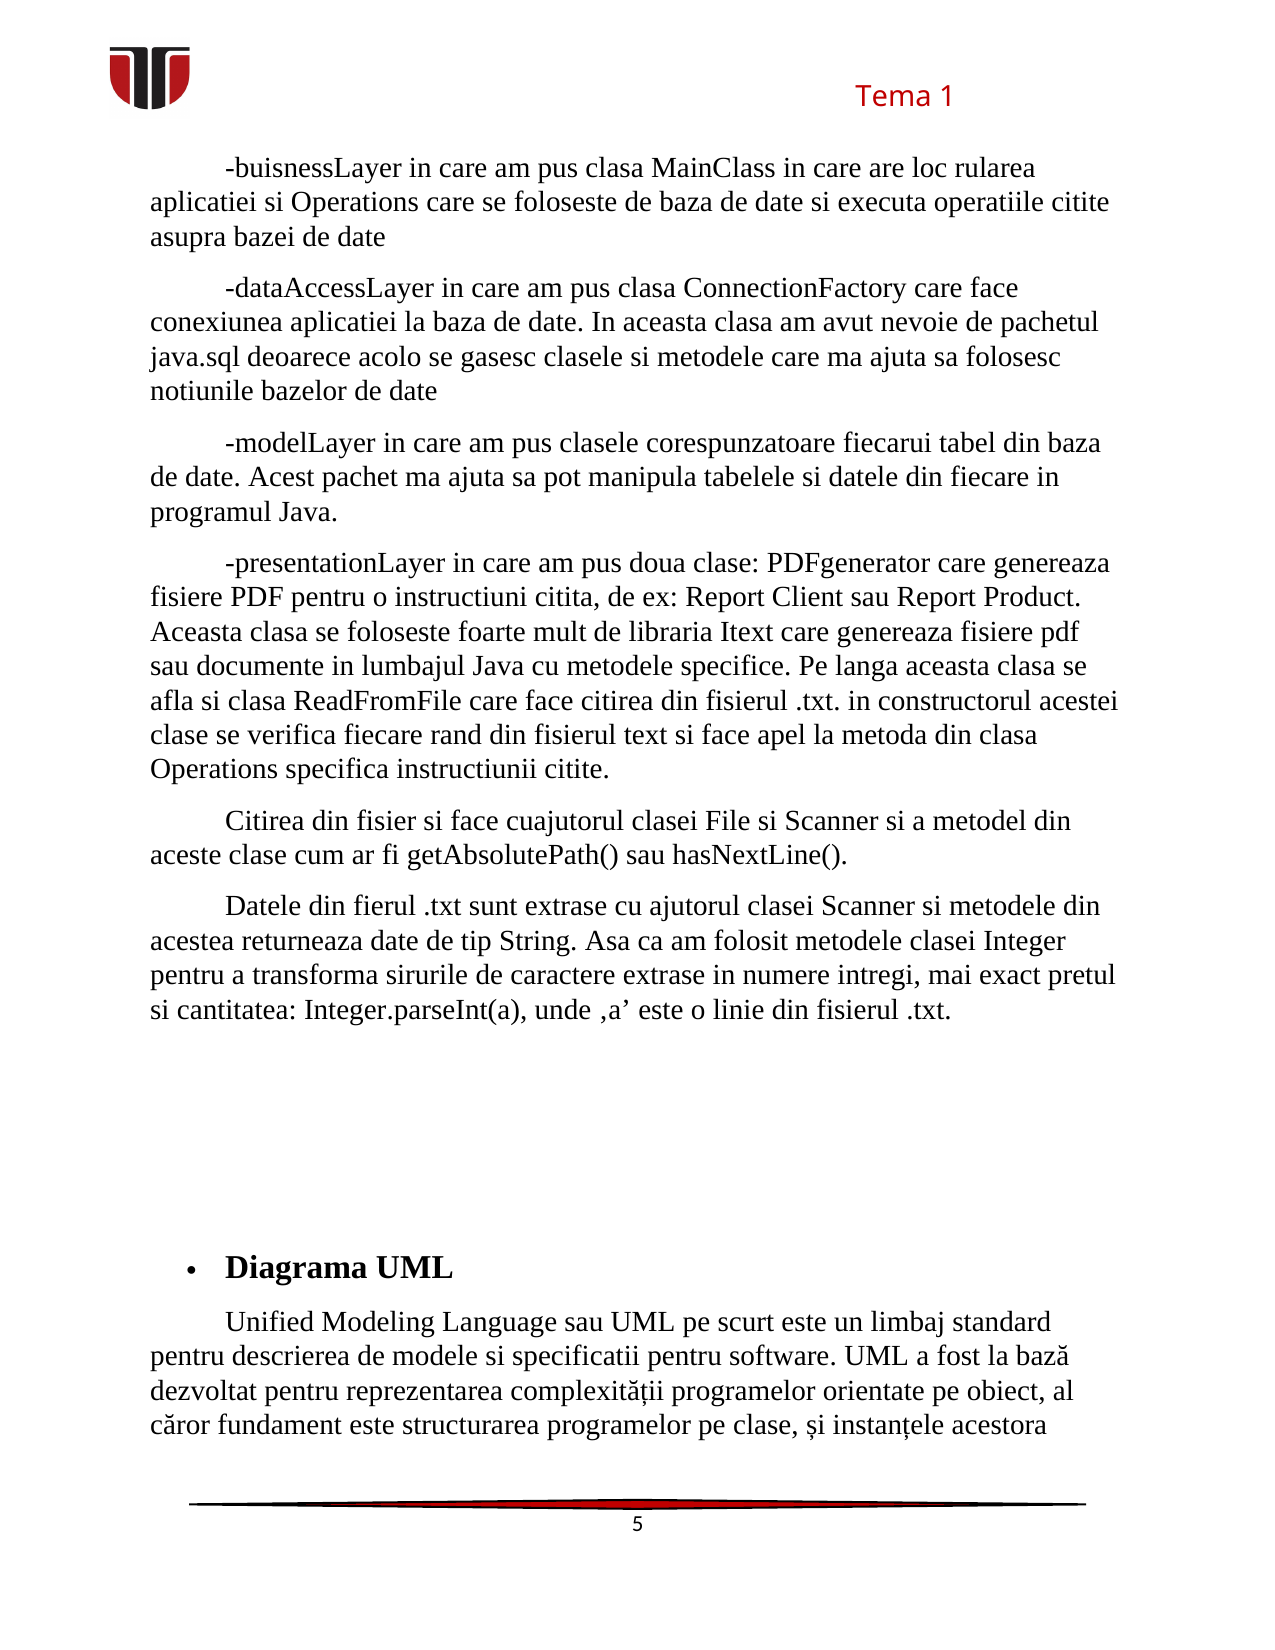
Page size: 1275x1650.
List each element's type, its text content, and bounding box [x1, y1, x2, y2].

text -modelLayer in care am pus clasele corespunzatoare fiecarui tabel din baza de date. Acest pachet ma ajuta sa pot manipula tabelele si datele din fiecare in programul Java. [150, 425, 1125, 527]
list Diagrama UML [187, 1248, 1125, 1286]
text -buisnessLayer in care am pus clasa MainClass in care are loc rularea aplicatiei si Operations care se foloseste de baza de date si executa operatiile citite asupra bazei de date [150, 150, 1125, 252]
text -presentationLayer in care am pus doua clase: PDFgenerator care genereaza fisiere PDF pentru o instructiuni citita, de ex: Report Client sau Report Product. Aceasta clasa se foloseste foarte mult de libraria Itext care genereaza fisiere pdf sau documente in lumbajul Java cu metodele specifice. Pe langa aceasta clasa se afla si clasa ReadFromFile care face citirea din fisierul .txt. in constructorul acestei clase se verifica fiecare rand din fisierul text si face apel la metoda din clasa Operations specifica instructiunii citite. [150, 545, 1125, 785]
text Unified Modeling Language sau UML pe scurt este un limbaj standard pentru descrierea de modele si specificatii pentru software. UML a fost la bază dezvoltat pentru reprezentarea complexității programelor orientate pe obiect, al căror fundament este structurarea programelor pe clase, și instanțele acestora [150, 1304, 1125, 1441]
text Citirea din fisier si face cuajutorul clasei File si Scanner si a metodel din aceste clase cum ar fi getAbsolutePath() sau hasNextLine(). [150, 803, 1125, 871]
text -dataAccessLayer in care am pus clasa ConnectionFactory care face conexiunea aplicatiei la baza de date. In aceasta clasa am avut nevoie de pachetul java.sql deoarece acolo se gasesc clasele si metodele care ma ajuta sa folosesc notiunile bazelor de date [150, 270, 1125, 407]
text Datele din fierul .txt sunt extrase cu ajutorul clasei Scanner si metodele din acestea returneaza date de tip String. Asa ca am folosit metodele clasei Integer pentru a transforma sirurile de caractere extrase in numere intregi, mai exact pretul si cantitatea: Integer.parseInt(a), unde ‚a’ este o linie din fisierul .txt. [150, 888, 1125, 1025]
